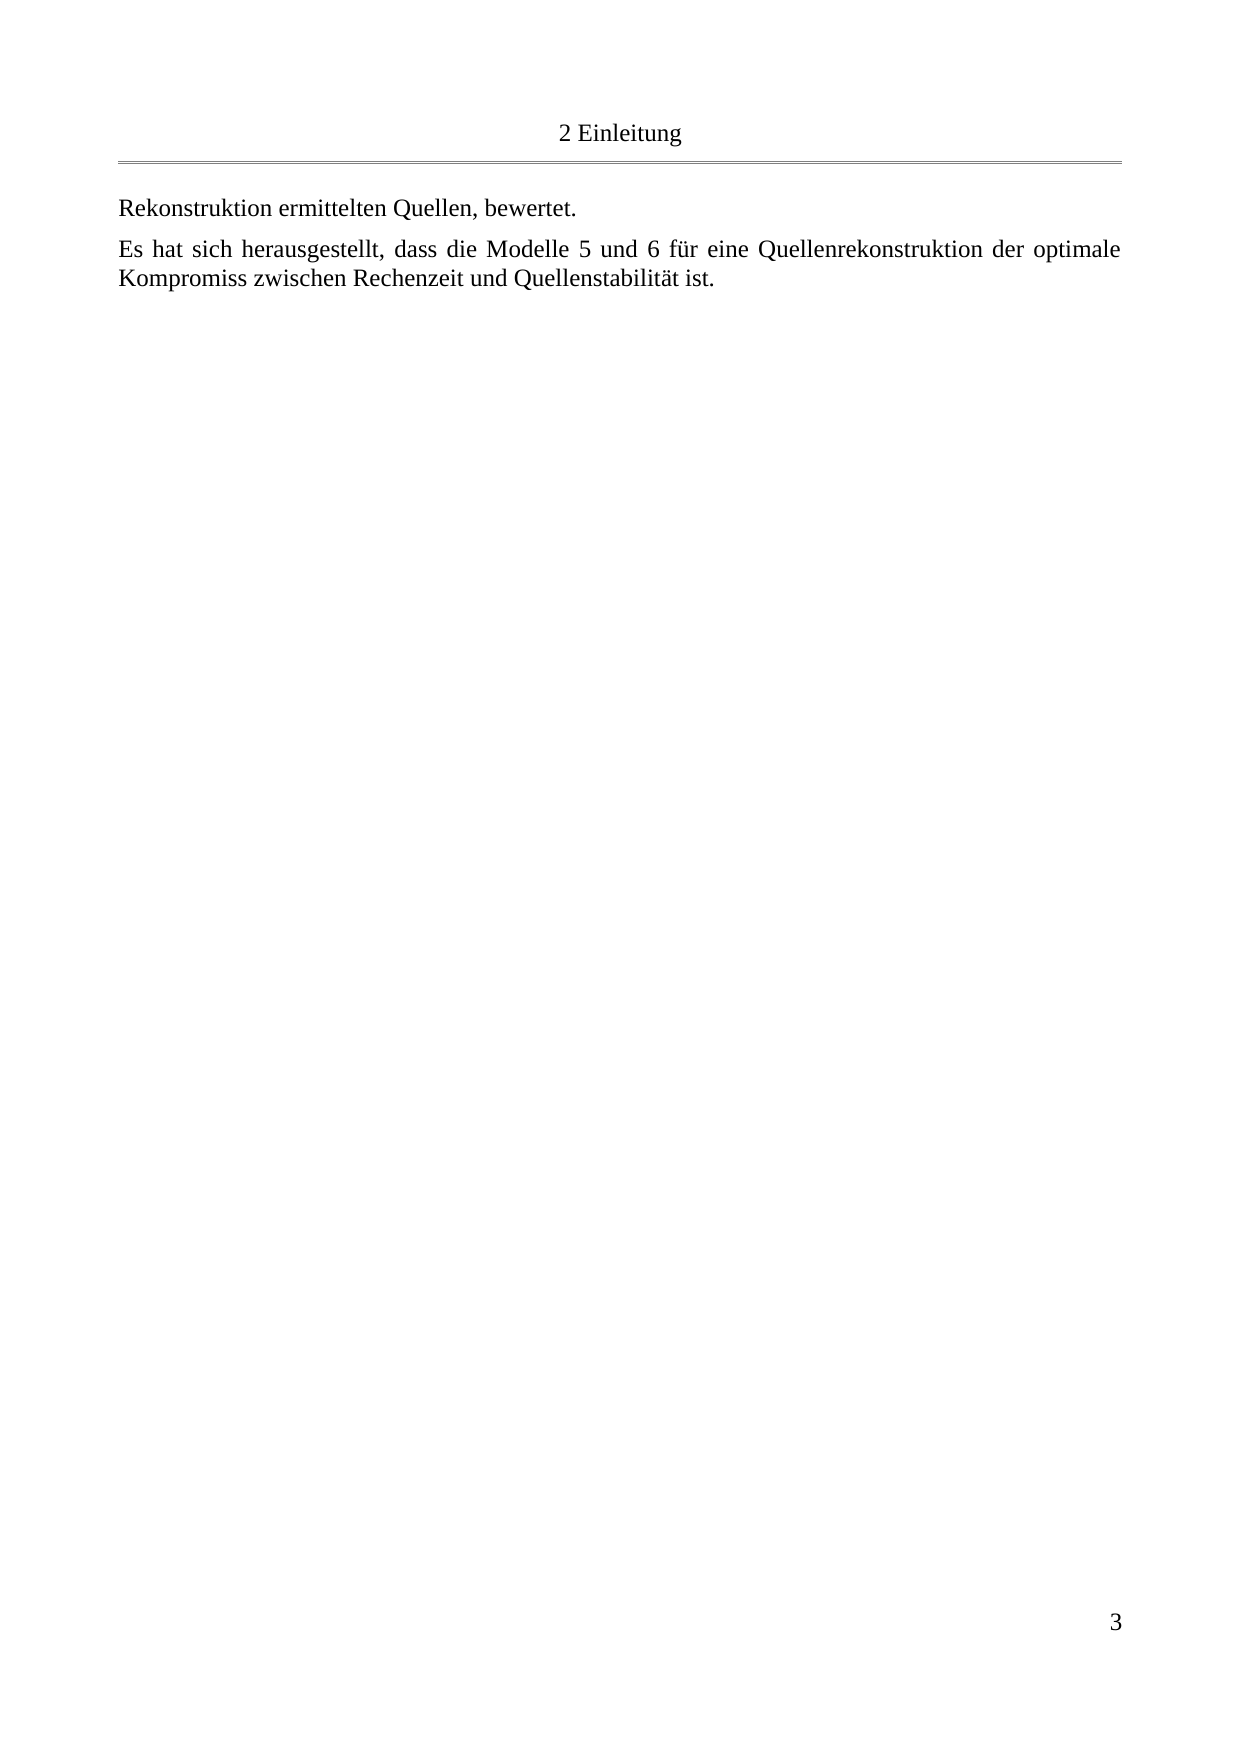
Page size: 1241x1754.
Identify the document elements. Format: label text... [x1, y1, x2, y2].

text Es hat sich herausgestellt, dass die Modelle 5 und 6 für eine Quellenrekonstruktion der optimale Kompromiss zwischen Rechenzeit und Quellenstabilität ist. [118, 234, 1122, 292]
text Rekonstruktion ermittelten Quellen, bewertet. [118, 193, 1122, 222]
